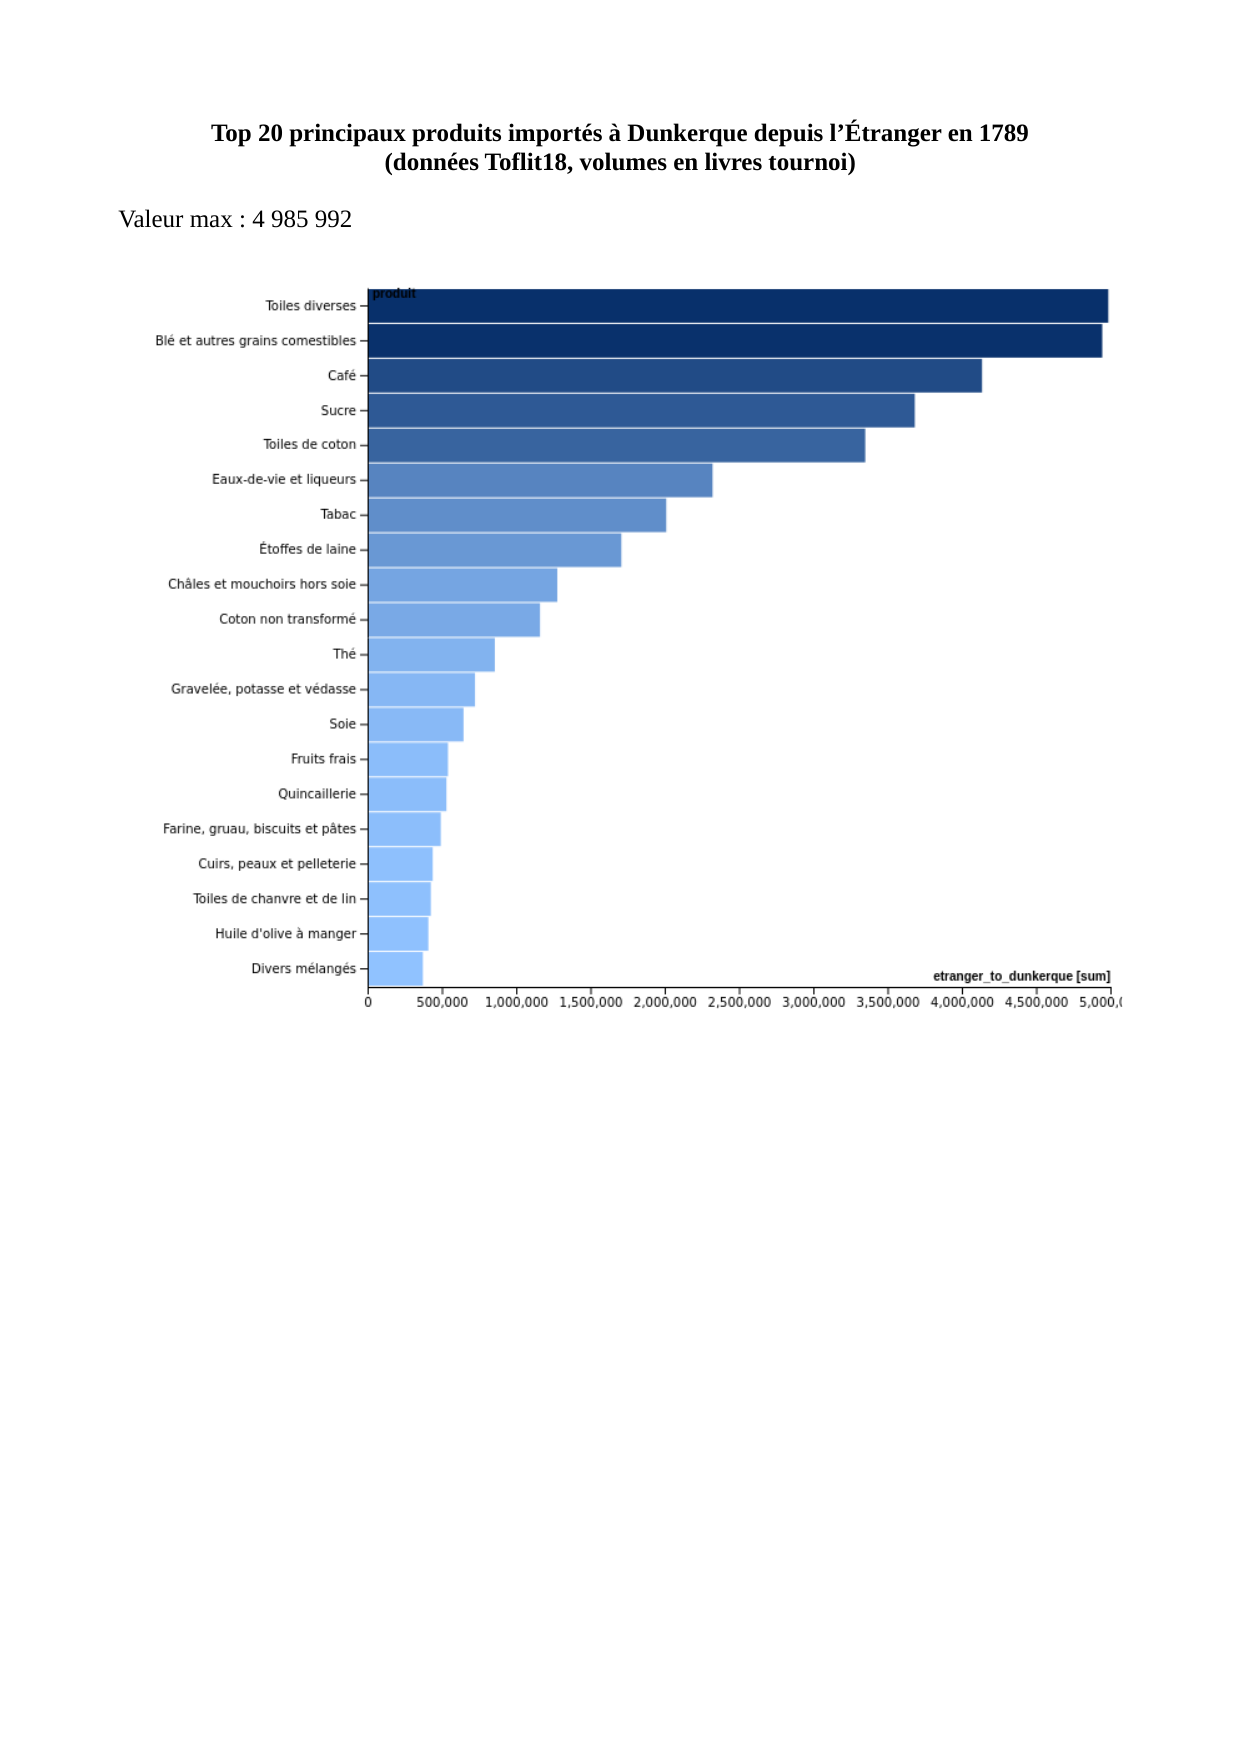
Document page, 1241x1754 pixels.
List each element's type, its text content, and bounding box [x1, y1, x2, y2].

picture [118, 263, 1123, 1012]
text (données Toflit18, volumes en livres tournoi) [118, 147, 1122, 176]
text Top 20 principaux produits importés à Dunkerque depuis l’Étranger en 1789 [118, 118, 1122, 147]
text Valeur max : 4 985 992 [118, 204, 1122, 233]
